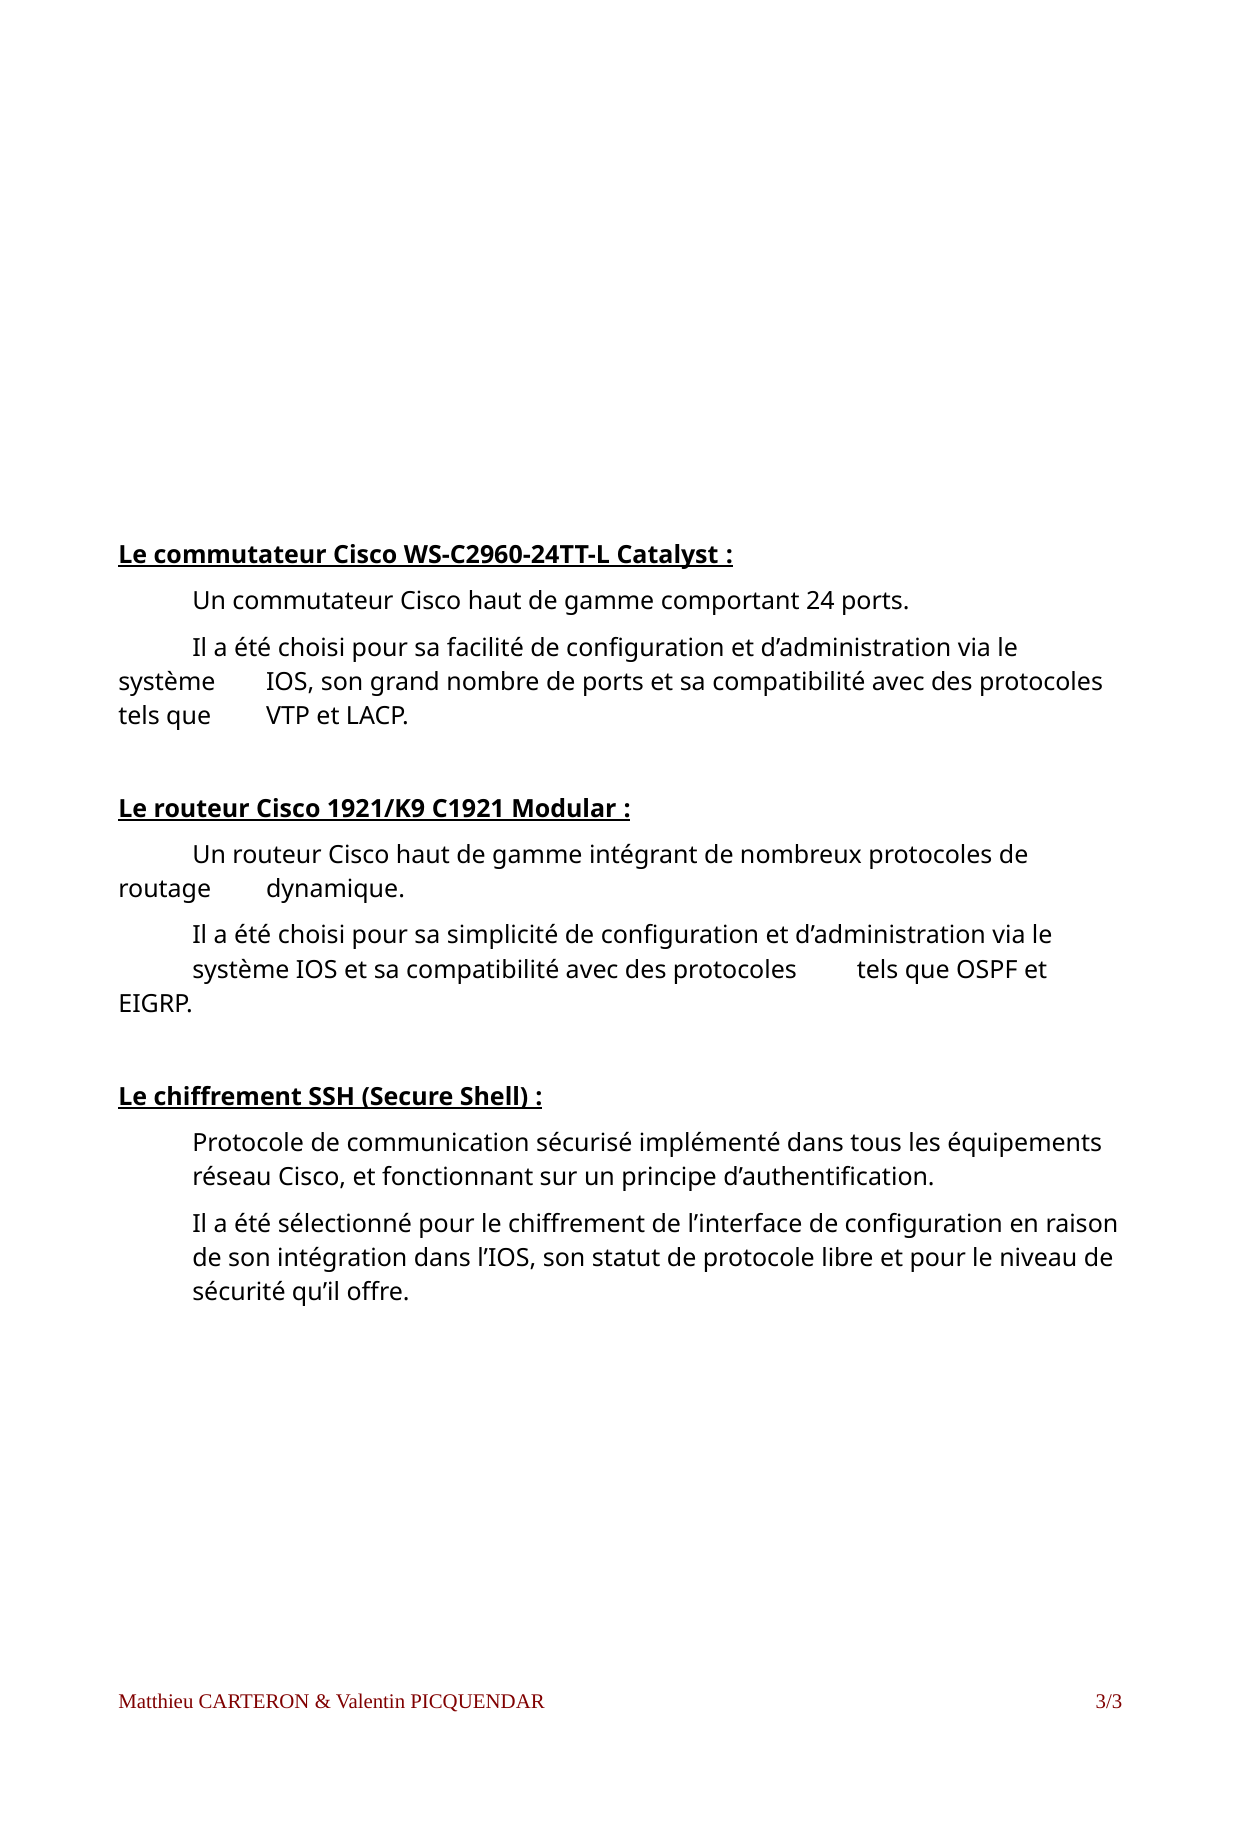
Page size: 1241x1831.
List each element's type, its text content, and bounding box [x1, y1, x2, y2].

text Le routeur Cisco 1921/K9 C1921 Modular : [118, 790, 1122, 824]
text Un commutateur Cisco haut de gamme comportant 24 ports. [118, 583, 1122, 617]
text Le commutateur Cisco WS-C2960-24TT-L Catalyst : [118, 536, 1122, 570]
text Il a été choisi pour sa facilité de configuration et d’administration via le système IOS, son grand nombre de ports et sa compatibilité avec des protocoles tels que VTP et LACP. [118, 629, 1122, 731]
text Protocole de communication sécurisé implémenté dans tous les équipements réseau Cisco, et fonctionnant sur un principe d’authentification. [118, 1125, 1122, 1193]
text Il a été choisi pour sa simplicité de configuration et d’administration via le système IOS et sa compatibilité avec des protocoles tels que OSPF et EIGRP. [118, 917, 1122, 1019]
text Le chiffrement SSH (Secure Shell) : [118, 1078, 1122, 1112]
text Il a été sélectionné pour le chiffrement de l’interface de configuration en raison de son intégration dans l’IOS, son statut de protocole libre et pour le niveau de sécurité qu’il offre. [118, 1205, 1122, 1307]
text Un routeur Cisco haut de gamme intégrant de nombreux protocoles de routage dynamique. [118, 837, 1122, 905]
